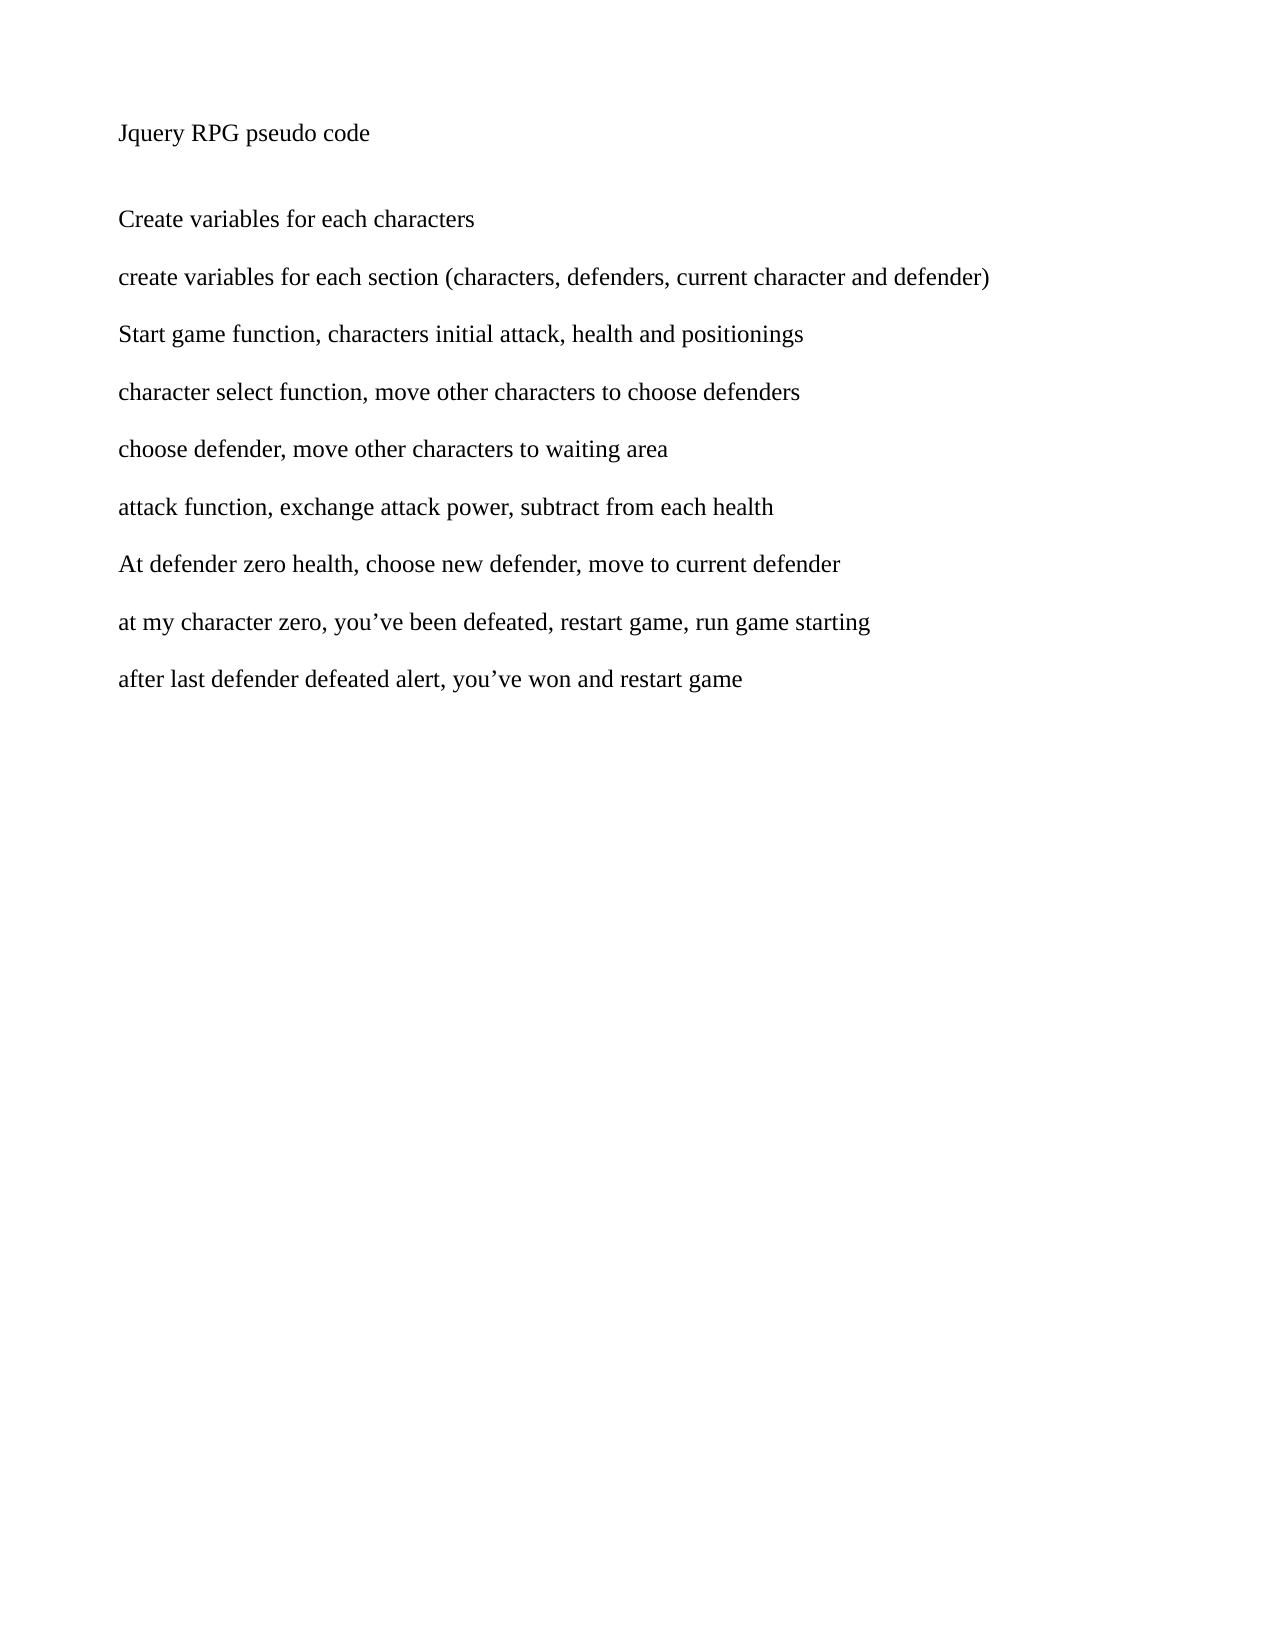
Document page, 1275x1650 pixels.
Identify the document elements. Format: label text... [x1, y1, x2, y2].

text Jquery RPG pseudo code [118, 118, 1157, 147]
text Create variables for each characters [118, 204, 1157, 233]
text create variables for each section (characters, defenders, current character and defender) [118, 262, 1157, 291]
text choose defender, move other characters to waiting area [118, 434, 1157, 463]
text Start game function, characters initial attack, health and positionings [118, 319, 1157, 348]
text attack function, exchange attack power, subtract from each health [118, 492, 1157, 521]
text At defender zero health, choose new defender, move to current defender [118, 549, 1157, 578]
text after last defender defeated alert, you’ve won and restart game [118, 664, 1157, 693]
text character select function, move other characters to choose defenders [118, 377, 1157, 406]
text at my character zero, you’ve been defeated, restart game, run game starting [118, 607, 1157, 636]
